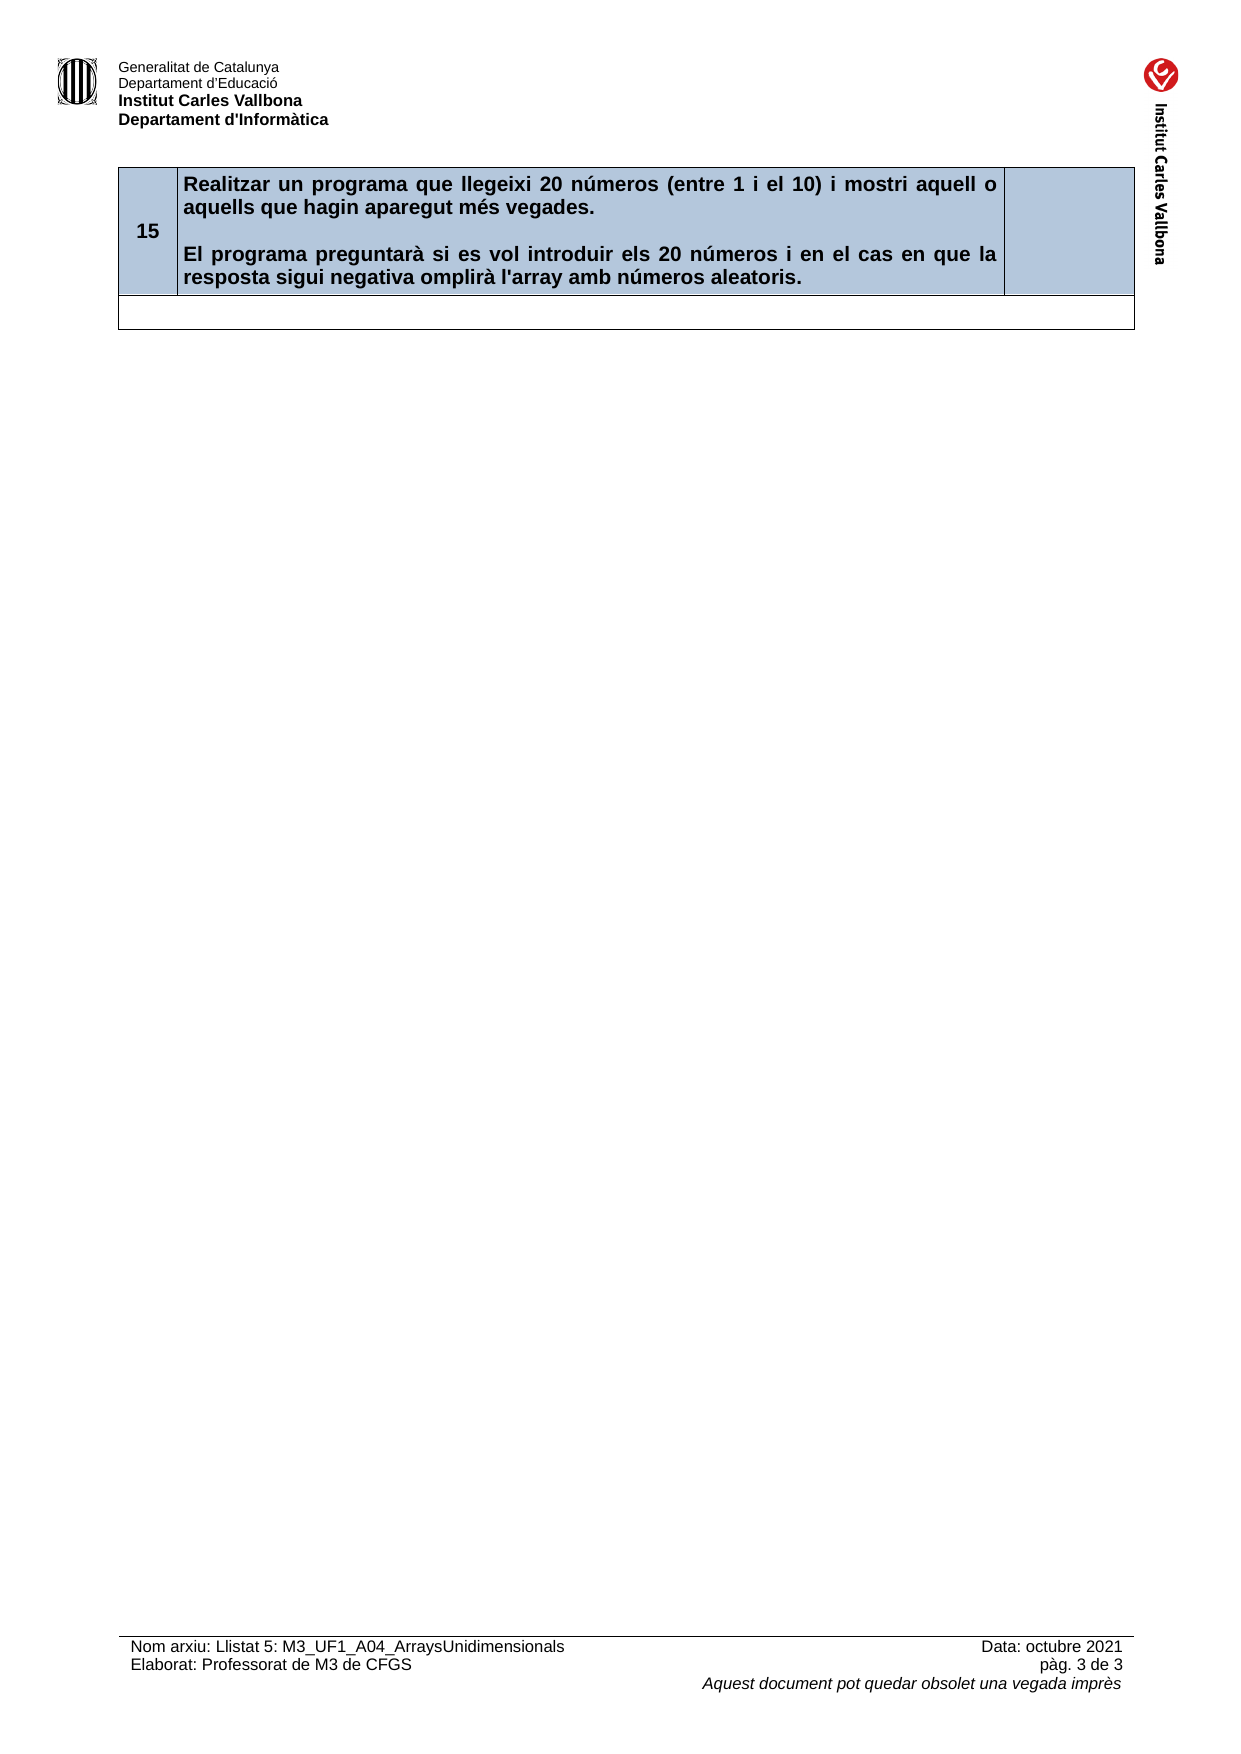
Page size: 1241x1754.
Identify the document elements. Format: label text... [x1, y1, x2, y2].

table_cell [119, 296, 1134, 329]
picture [1143, 57, 1179, 269]
picture [57, 58, 97, 105]
table_header [1005, 168, 1134, 294]
table_header 15 [119, 168, 177, 294]
table_header Realitzar un programa que llegeixi 20 números (entre 1 i el 10) i mostri aquell o aquells que hagin aparegut més vegades. El programa preguntarà si es vol introduir els 20 números i en el cas en que la resposta sigui negativa omplirà l'array amb números aleatoris. [178, 168, 1004, 294]
